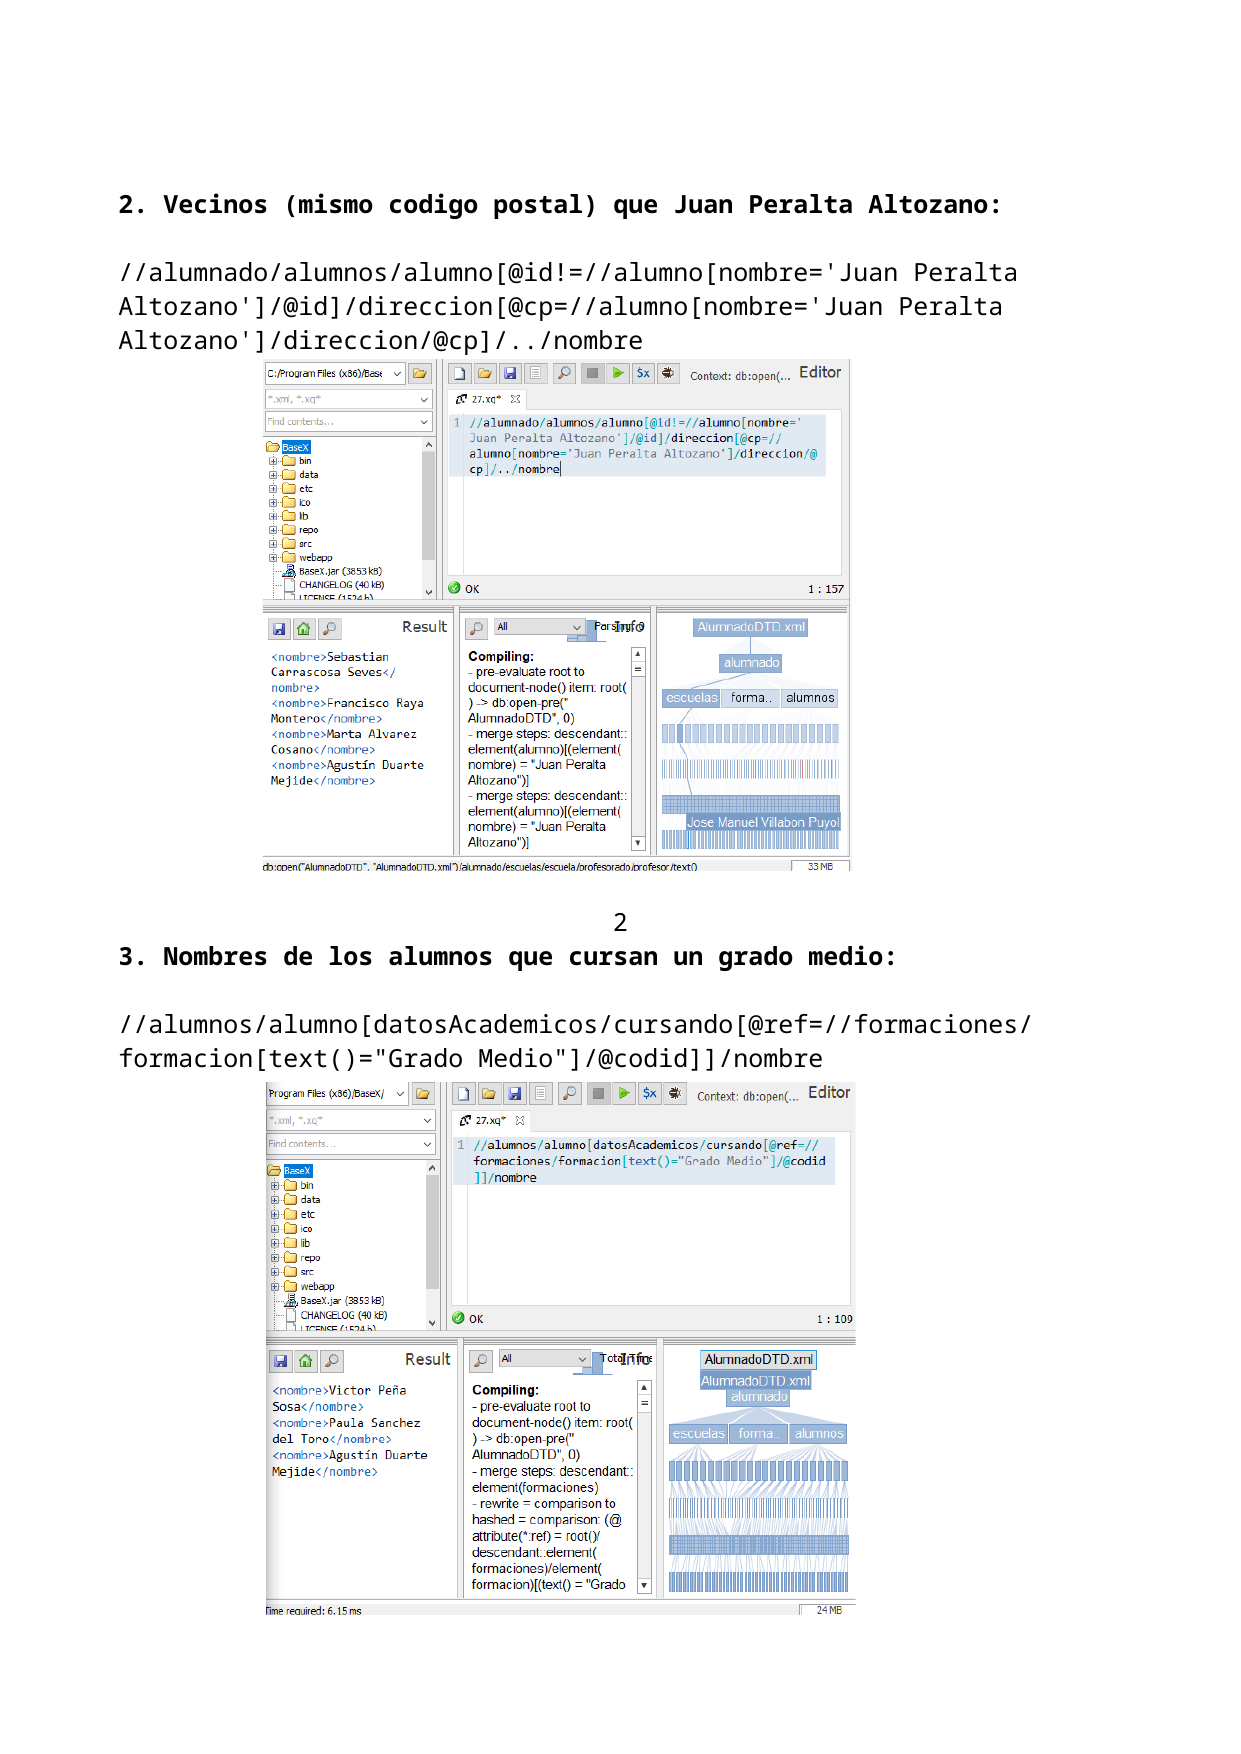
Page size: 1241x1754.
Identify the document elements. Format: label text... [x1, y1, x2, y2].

picture [266, 1082, 856, 1615]
text 2 [118, 905, 1122, 939]
text //alumnos/alumno[datosAcademicos/cursando[@ref=//formaciones/formacion[text()="Grado Medio"]/@codid]]/nombre [118, 1007, 1122, 1075]
text //alumnado/alumnos/alumno[@id!=//alumno[nombre='Juan Peralta Altozano']/@id]/direccion[@cp=//alumno[nombre='Juan Peralta Altozano']/direccion/@cp]/../nombre [118, 254, 1122, 357]
picture [262, 359, 852, 871]
text 2. Vecinos (mismo codigo postal) que Juan Peralta Altozano: [118, 186, 1122, 220]
text 3. Nombres de los alumnos que cursan un grado medio: [118, 939, 1122, 973]
